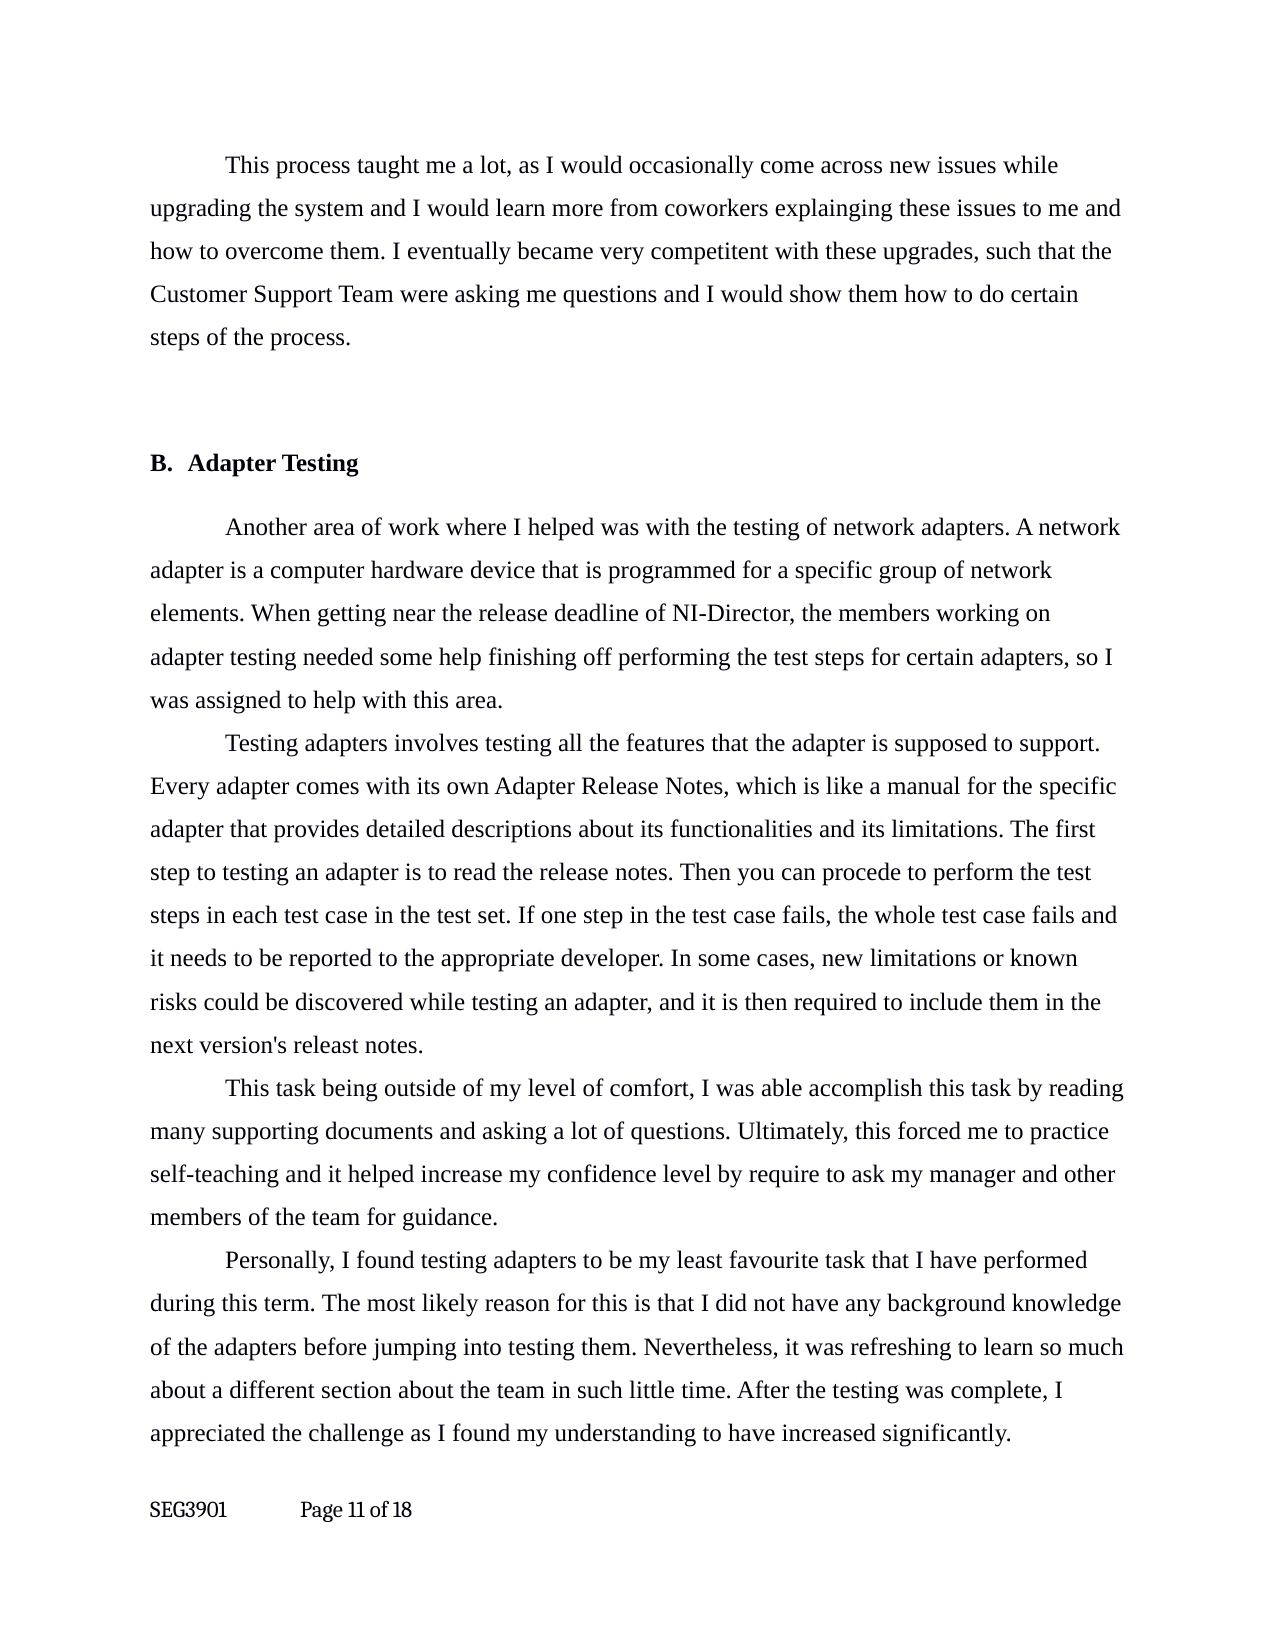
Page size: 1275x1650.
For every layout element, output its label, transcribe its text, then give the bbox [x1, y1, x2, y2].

text Testing adapters involves testing all the features that the adapter is supposed to support. Every adapter comes with its own Adapter Release Notes, which is like a manual for the specific adapter that provides detailed descriptions about its functionalities and its limitations. The first step to testing an adapter is to read the release notes. Then you can procede to perform the test steps in each test case in the test set. If one step in the test case fails, the whole test case fails and it needs to be reported to the appropriate developer. In some cases, new limitations or known risks could be discovered while testing an adapter, and it is then required to include them in the next version's releast notes. [150, 728, 1125, 1058]
text Another area of work where I helped was with the testing of network adapters. A network adapter is a computer hardware device that is programmed for a specific group of network elements. When getting near the release deadline of NI-Director, the members working on adapter testing needed some help finishing off performing the test steps for certain adapters, so I was assigned to help with this area. [150, 512, 1125, 713]
text Personally, I found testing adapters to be my least favourite task that I have performed during this term. The most likely reason for this is that I did not have any background knowledge of the adapters before jumping into testing them. Nevertheless, it was refreshing to learn so much about a different section about the team in such little time. After the testing was complete, I appreciated the challenge as I found my understanding to have increased significantly. [150, 1245, 1125, 1447]
text This task being outside of my level of comfort, I was able accomplish this task by reading many supporting documents and asking a lot of questions. Ultimately, this forced me to practice self-teaching and it helped increase my confidence level by require to ask my manager and other members of the team for guidance. [150, 1073, 1125, 1231]
list Adapter Testing [150, 448, 1125, 477]
list This process taught me a lot, as I would occasionally come across new issues while upgrading the system and I would learn more from coworkers explainging these issues to me and how to overcome them. I eventually became very competitent with these upgrades, such that the Customer Support Team were asking me questions and I would show them how to do certain steps of the process. [150, 150, 1125, 351]
